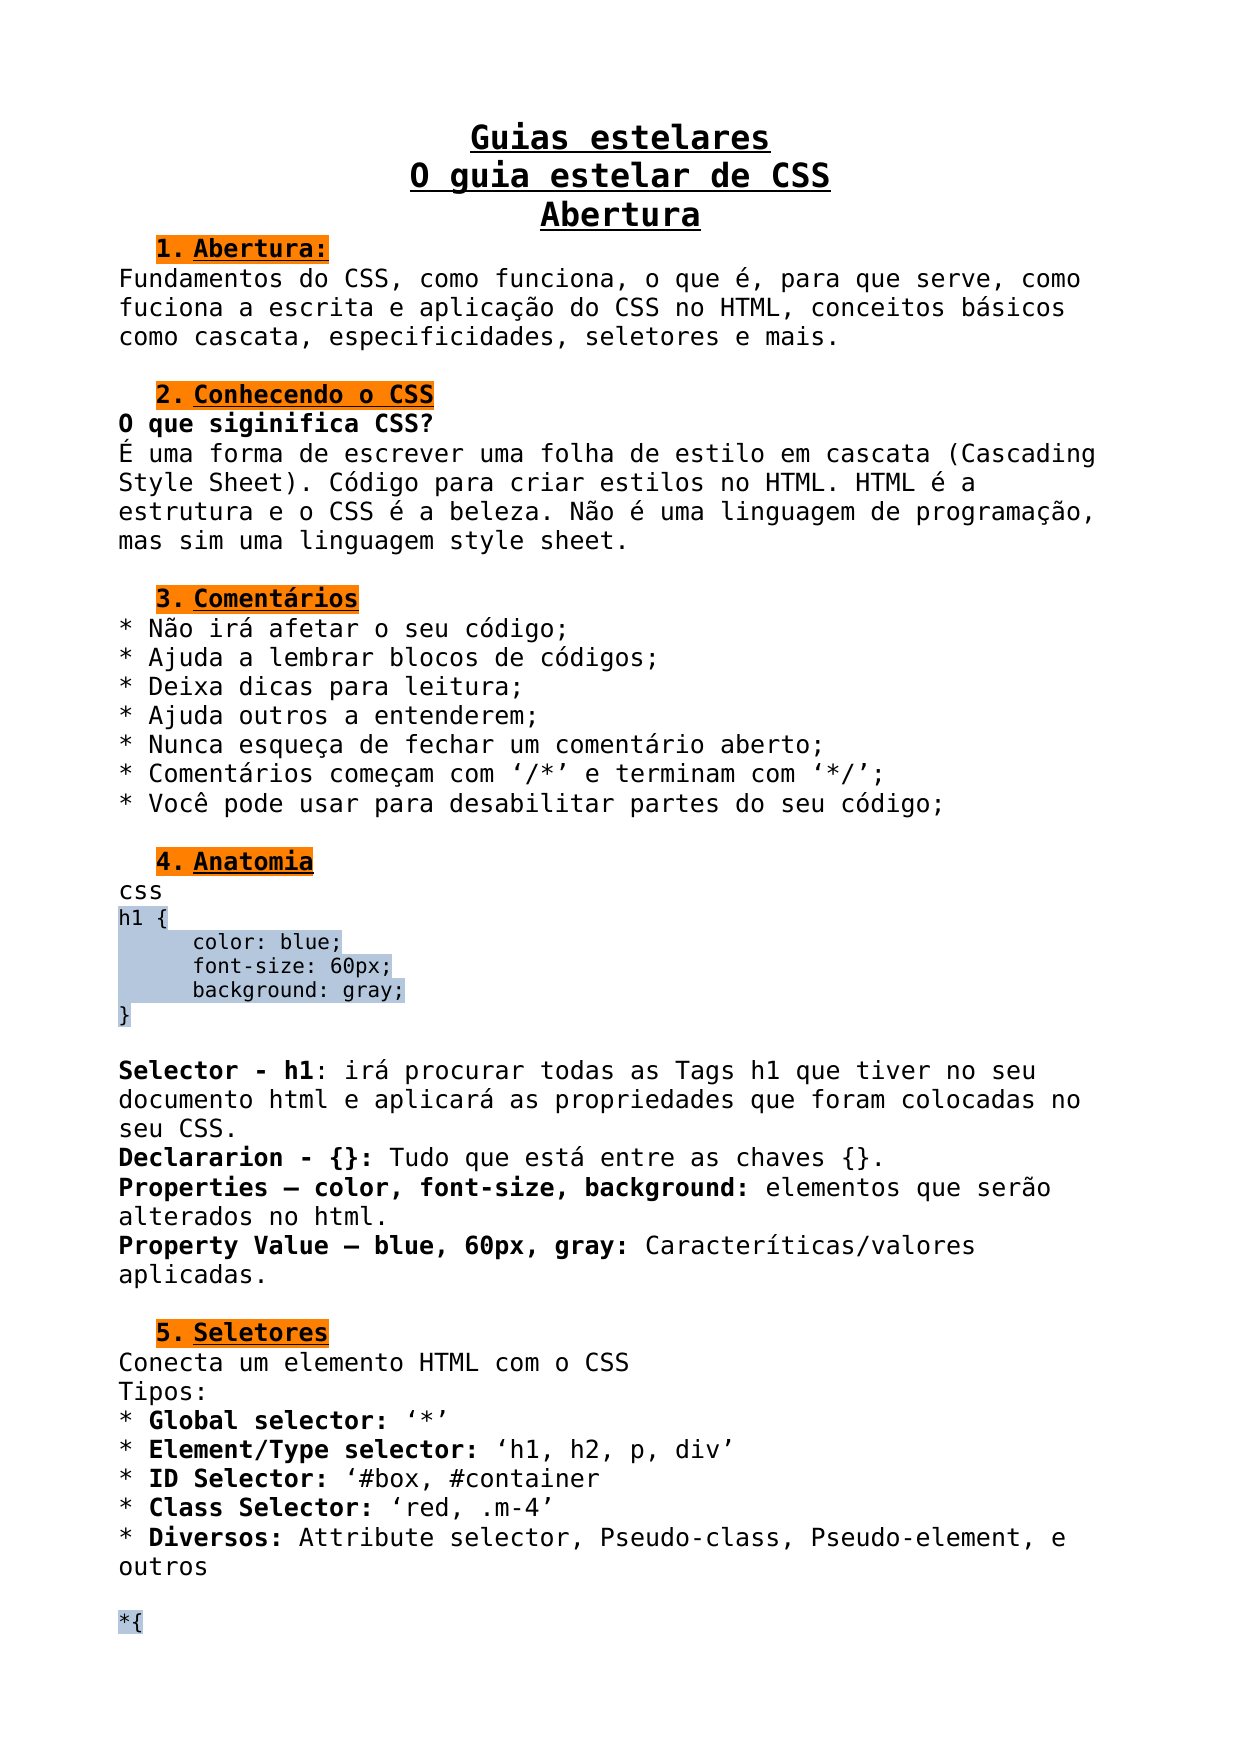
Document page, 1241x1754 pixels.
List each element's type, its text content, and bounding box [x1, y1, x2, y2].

text Tipos: [118, 1377, 1122, 1406]
text * Você pode usar para desabilitar partes do seu código; [118, 789, 1122, 818]
text É uma forma de escrever uma folha de estilo em cascata (Cascading Style Sheet). Código para criar estilos no HTML. HTML é a estrutura e o CSS é a beleza. Não é uma linguagem de programação, mas sim uma linguagem style sheet. [118, 439, 1122, 556]
text Declararion - {}: Tudo que está entre as chaves {}. [118, 1143, 1122, 1173]
text Property Value – blue, 60px, gray: Caracteríticas/valores aplicadas. [118, 1231, 1122, 1289]
text * Comentários começam com ‘/*’ e terminam com ‘*/’; [118, 760, 1122, 789]
text * Deixa dicas para leitura; [118, 672, 1122, 701]
text O guia estelar de CSS [118, 157, 1122, 196]
text * Class Selector: ‘red, .m-4’ [118, 1493, 1122, 1523]
text * Nunca esqueça de fechar um comentário aberto; [118, 731, 1122, 760]
text Fundamentos do CSS, como funciona, o que é, para que serve, como fuciona a escrita e aplicação do CSS no HTML, conceitos básicos como cascata, especificidades, seletores e mais. [118, 264, 1122, 351]
text * Global selector: ‘*’ [118, 1406, 1122, 1435]
text css [118, 876, 1122, 906]
text font-size: 60px; [118, 954, 1122, 978]
text Properties – color, font-size, background: elementos que serão alterados no html. [118, 1173, 1122, 1231]
text * Diversos: Attribute selector, Pseudo-class, Pseudo-element, e outros [118, 1523, 1122, 1581]
text Selector - h1: irá procurar todas as Tags h1 que tiver no seu documento html e aplicará as propriedades que foram colocadas no seu CSS. [118, 1056, 1122, 1143]
text * Ajuda a lembrar blocos de códigos; [118, 643, 1122, 672]
list Abertura: [193, 235, 1122, 264]
text * Não irá afetar o seu código; [118, 614, 1122, 643]
text color: blue; [118, 930, 1122, 954]
text Conecta um elemento HTML com o CSS [118, 1348, 1122, 1377]
text *{ [118, 1610, 1122, 1634]
text h1 { [118, 906, 1122, 930]
text Abertura [118, 196, 1122, 235]
list Anatomia [193, 847, 1122, 876]
text background: gray; [118, 978, 1122, 1003]
list Comentários [193, 585, 1122, 614]
list Conhecendo o CSS [193, 381, 1122, 410]
text * Element/Type selector: ‘h1, h2, p, div’ [118, 1435, 1122, 1464]
text * ID Selector: ‘#box, #container [118, 1464, 1122, 1493]
text O que siginifica CSS? [118, 410, 1122, 439]
text Guias estelares [118, 118, 1122, 157]
list Seletores [156, 1318, 1122, 1348]
text } [118, 1003, 1122, 1027]
text * Ajuda outros a entenderem; [118, 701, 1122, 731]
